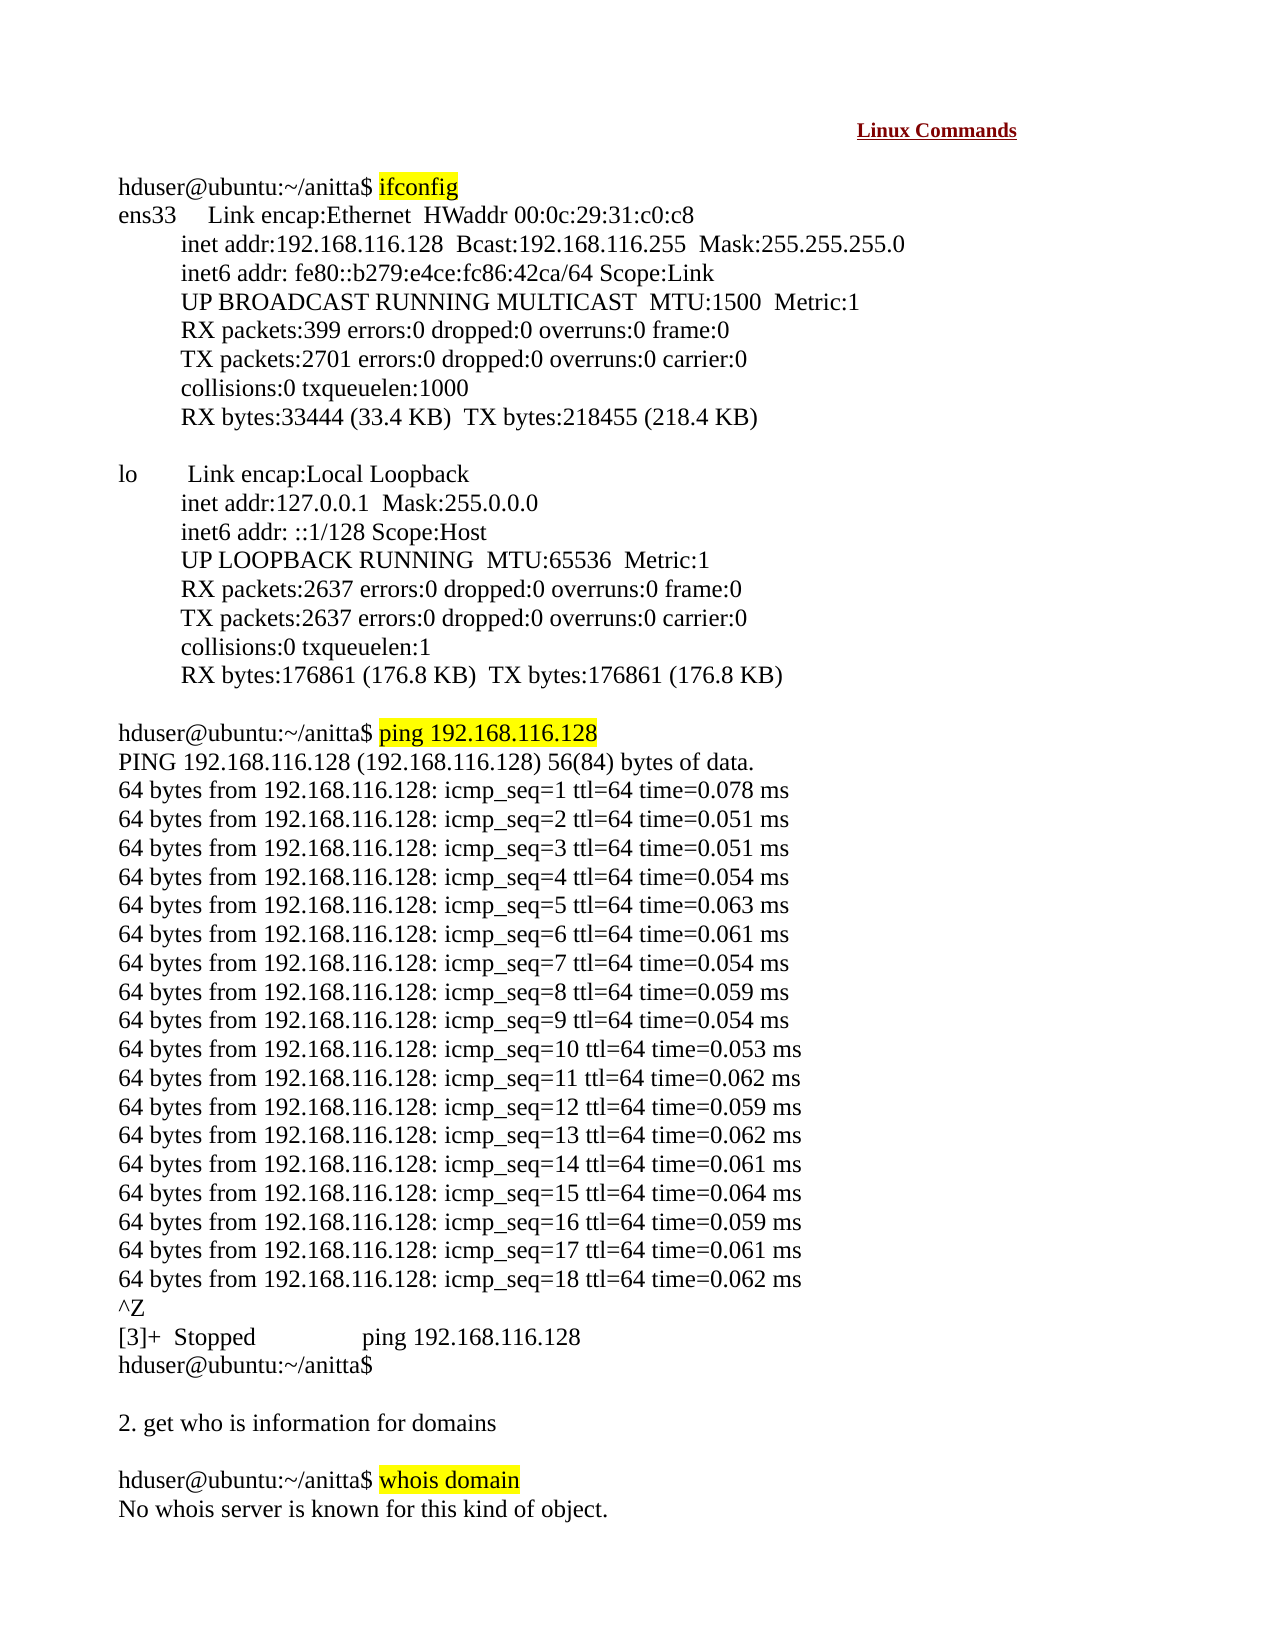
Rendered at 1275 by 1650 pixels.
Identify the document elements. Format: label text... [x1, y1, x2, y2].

text TX packets:2637 errors:0 dropped:0 overruns:0 carrier:0 [118, 603, 1157, 632]
text inet6 addr: fe80::b279:e4ce:fc86:42ca/64 Scope:Link [118, 258, 1157, 287]
text RX packets:399 errors:0 dropped:0 overruns:0 frame:0 [118, 315, 1157, 344]
text 64 bytes from 192.168.116.128: icmp_seq=10 ttl=64 time=0.053 ms [118, 1034, 1157, 1063]
text UP BROADCAST RUNNING MULTICAST MTU:1500 Metric:1 [118, 287, 1157, 315]
text 64 bytes from 192.168.116.128: icmp_seq=5 ttl=64 time=0.063 ms [118, 890, 1157, 919]
text lo Link encap:Local Loopback [118, 459, 1157, 488]
text UP LOOPBACK RUNNING MTU:65536 Metric:1 [118, 545, 1157, 574]
text 64 bytes from 192.168.116.128: icmp_seq=8 ttl=64 time=0.059 ms [118, 977, 1157, 1005]
text RX packets:2637 errors:0 dropped:0 overruns:0 frame:0 [118, 574, 1157, 603]
text 64 bytes from 192.168.116.128: icmp_seq=17 ttl=64 time=0.061 ms [118, 1235, 1157, 1264]
text ens33 Link encap:Ethernet HWaddr 00:0c:29:31:c0:c8 [118, 200, 1157, 229]
text 64 bytes from 192.168.116.128: icmp_seq=4 ttl=64 time=0.054 ms [118, 862, 1157, 890]
text 64 bytes from 192.168.116.128: icmp_seq=11 ttl=64 time=0.062 ms [118, 1063, 1157, 1092]
text 64 bytes from 192.168.116.128: icmp_seq=3 ttl=64 time=0.051 ms [118, 833, 1157, 862]
text 64 bytes from 192.168.116.128: icmp_seq=2 ttl=64 time=0.051 ms [118, 804, 1157, 833]
text No whois server is known for this kind of object. [118, 1494, 1157, 1523]
text inet addr:127.0.0.1 Mask:255.0.0.0 [118, 488, 1157, 517]
text collisions:0 txqueuelen:1000 [118, 373, 1157, 402]
text TX packets:2701 errors:0 dropped:0 overruns:0 carrier:0 [118, 344, 1157, 373]
text RX bytes:33444 (33.4 KB) TX bytes:218455 (218.4 KB) [118, 402, 1157, 430]
text 64 bytes from 192.168.116.128: icmp_seq=14 ttl=64 time=0.061 ms [118, 1149, 1157, 1178]
text inet addr:192.168.116.128 Bcast:192.168.116.255 Mask:255.255.255.0 [118, 229, 1157, 258]
text hduser@ubuntu:~/anitta$ whois domain [118, 1465, 1157, 1494]
text collisions:0 txqueuelen:1 [118, 632, 1157, 660]
text ^Z [118, 1293, 1157, 1322]
text hduser@ubuntu:~/anitta$ ifconfig [118, 172, 1157, 200]
text 64 bytes from 192.168.116.128: icmp_seq=9 ttl=64 time=0.054 ms [118, 1005, 1157, 1034]
text 64 bytes from 192.168.116.128: icmp_seq=1 ttl=64 time=0.078 ms [118, 775, 1157, 804]
text 2. get who is information for domains [118, 1408, 1157, 1437]
text 64 bytes from 192.168.116.128: icmp_seq=12 ttl=64 time=0.059 ms [118, 1092, 1157, 1120]
text hduser@ubuntu:~/anitta$ ping 192.168.116.128 [118, 718, 1157, 747]
text 64 bytes from 192.168.116.128: icmp_seq=6 ttl=64 time=0.061 ms [118, 919, 1157, 948]
text 64 bytes from 192.168.116.128: icmp_seq=15 ttl=64 time=0.064 ms [118, 1178, 1157, 1207]
text 64 bytes from 192.168.116.128: icmp_seq=13 ttl=64 time=0.062 ms [118, 1120, 1157, 1149]
text [3]+ Stopped ping 192.168.116.128 [118, 1322, 1157, 1350]
text PING 192.168.116.128 (192.168.116.128) 56(84) bytes of data. [118, 747, 1157, 775]
text 64 bytes from 192.168.116.128: icmp_seq=18 ttl=64 time=0.062 ms [118, 1264, 1157, 1293]
text RX bytes:176861 (176.8 KB) TX bytes:176861 (176.8 KB) [118, 660, 1157, 689]
text 64 bytes from 192.168.116.128: icmp_seq=16 ttl=64 time=0.059 ms [118, 1207, 1157, 1235]
text hduser@ubuntu:~/anitta$ [118, 1350, 1157, 1379]
text 64 bytes from 192.168.116.128: icmp_seq=7 ttl=64 time=0.054 ms [118, 948, 1157, 977]
text inet6 addr: ::1/128 Scope:Host [118, 517, 1157, 545]
